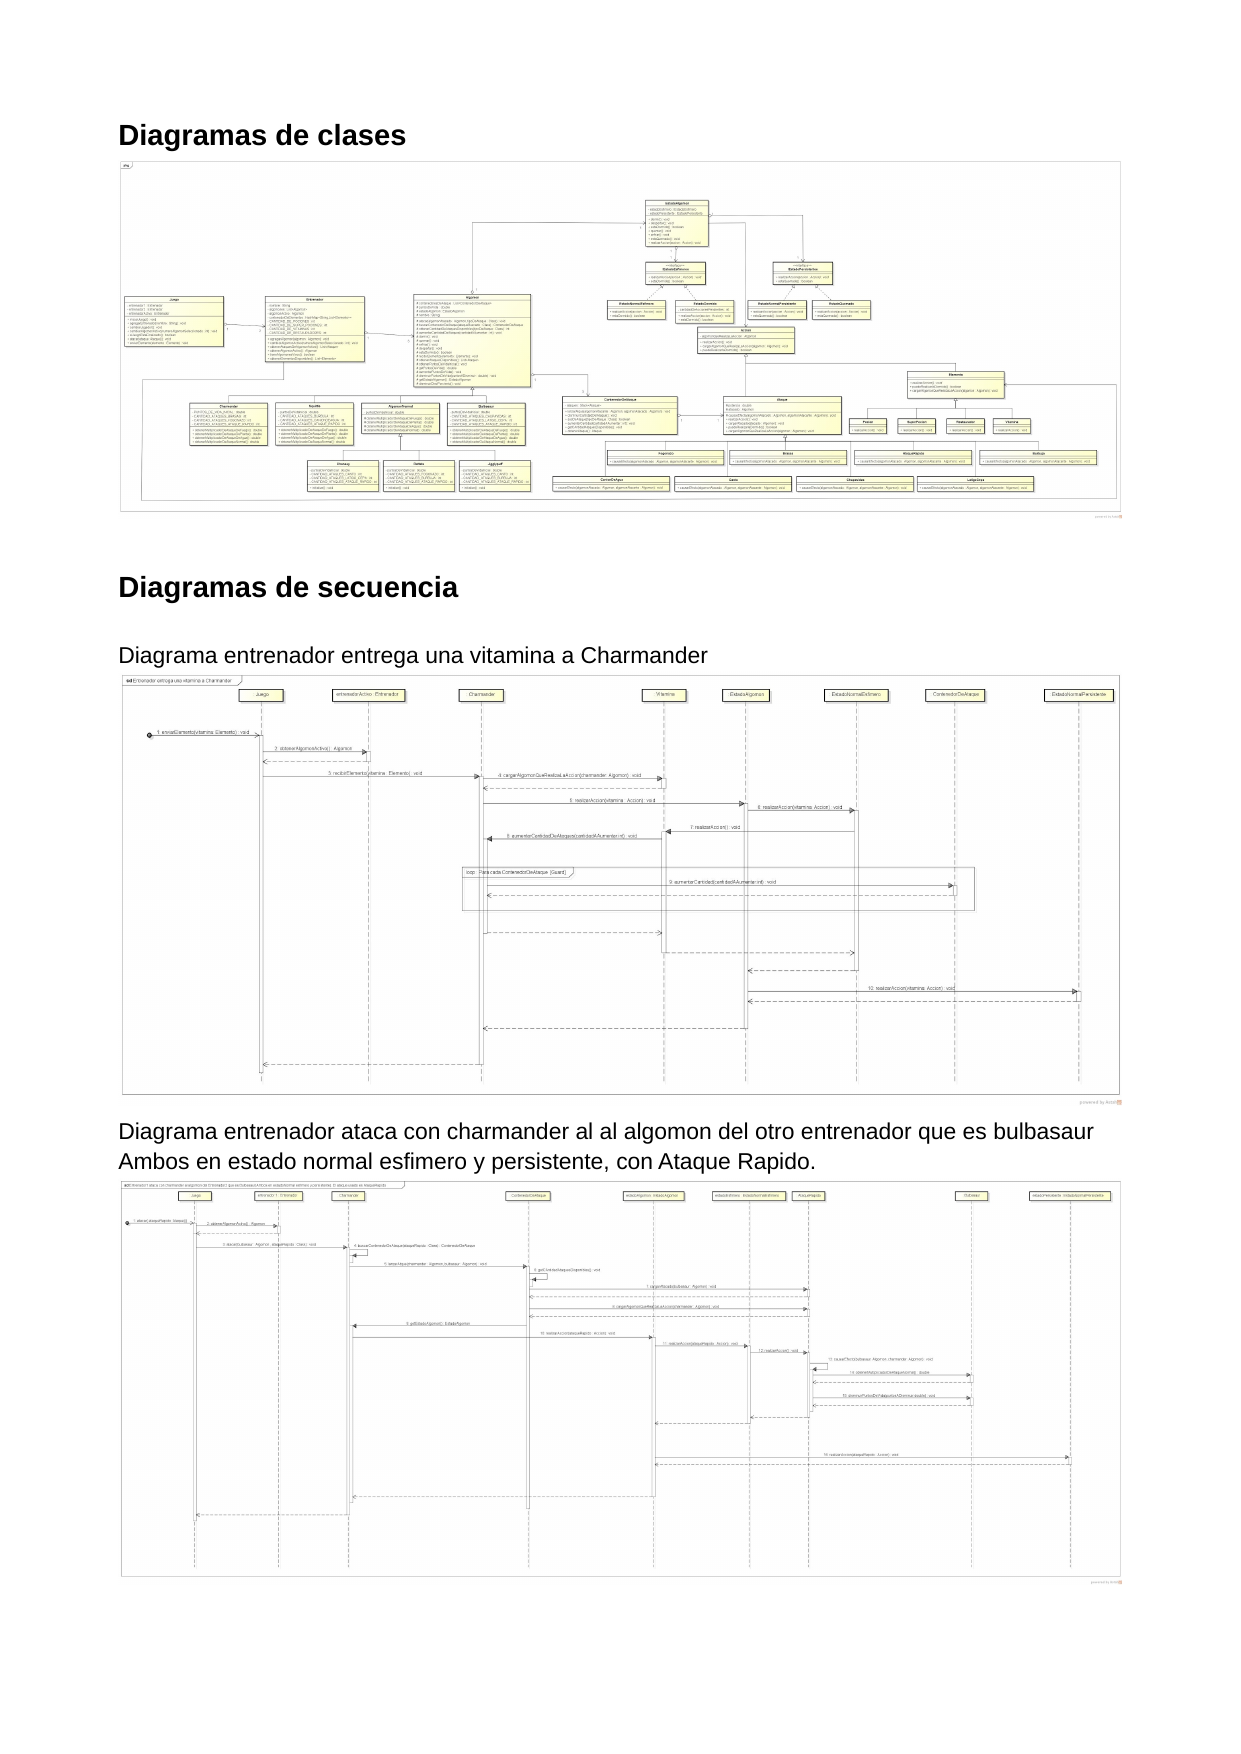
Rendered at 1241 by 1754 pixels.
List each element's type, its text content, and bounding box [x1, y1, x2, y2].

subtitle Diagramas de clases [118, 118, 1122, 152]
text Diagrama entrenador ataca con charmander al al algomon del otro entrenador que es bulbasaur [118, 1118, 1122, 1144]
text Ambos en estado normal esfimero y persistente, con Ataque Rapido. [118, 1148, 1122, 1174]
text Diagrama entrenador entrega una vitamina a Charmander [118, 642, 1122, 668]
subtitle Diagramas de secuencia [118, 569, 1122, 603]
